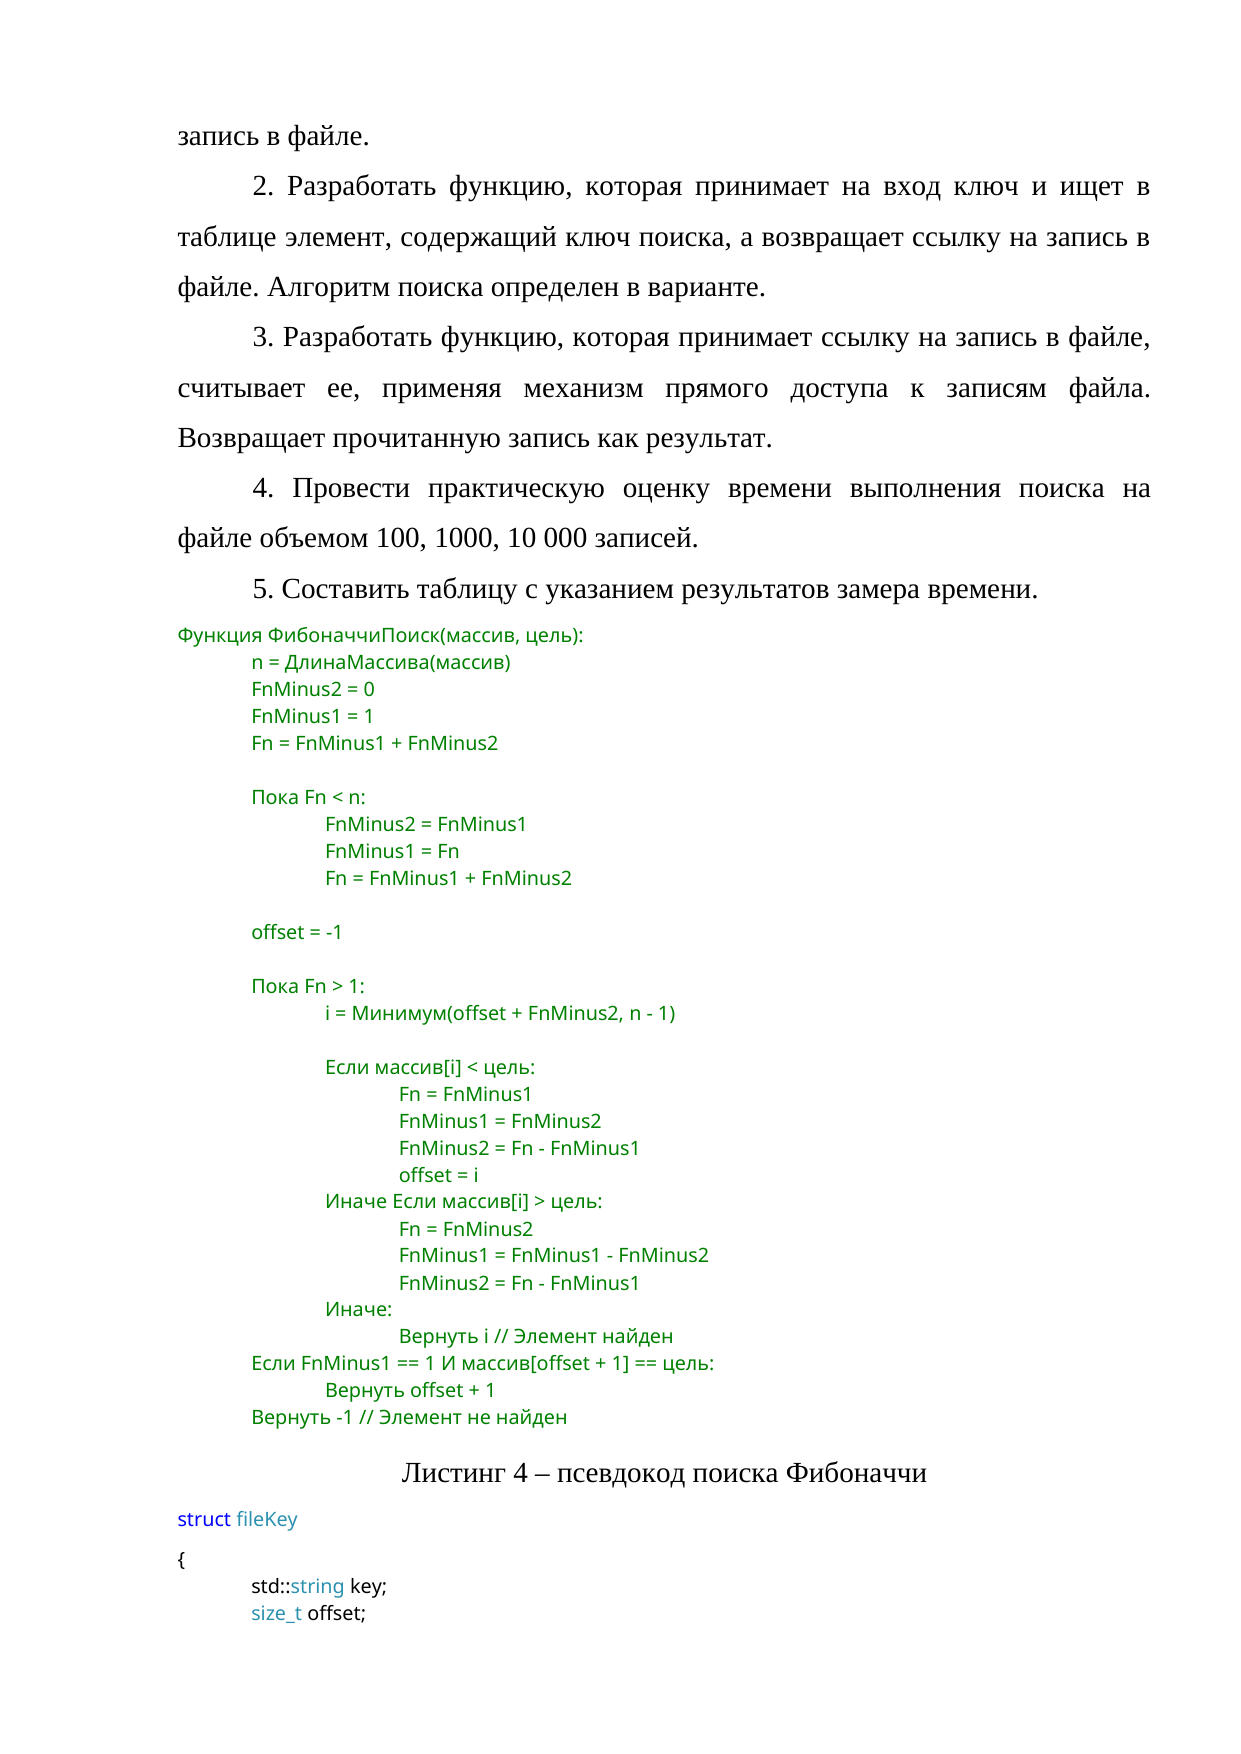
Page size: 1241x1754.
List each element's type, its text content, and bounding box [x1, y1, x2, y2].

text Функция ФибоначчиПоиск(массив, цель): [177, 621, 1152, 648]
text FnMinus1 = FnMinus1 - FnMinus2 [177, 1242, 1152, 1269]
text FnMinus2 = Fn - FnMinus1 [177, 1134, 1152, 1161]
text 4. Провести практическую оценку времени выполнения поиска на файле объемом 100, 1000, 10 000 записей. [177, 470, 1152, 554]
text FnMinus1 = Fn [177, 837, 1152, 864]
text Пока Fn < n: [177, 783, 1152, 810]
text Иначе: [177, 1296, 1152, 1323]
text Fn = FnMinus1 + FnMinus2 [177, 729, 1152, 756]
text Вернуть i // Элемент найден [177, 1323, 1152, 1350]
text FnMinus1 = FnMinus2 [177, 1107, 1152, 1134]
text 2. Разработать функцию, которая принимает на вход ключ и ищет в таблице элемент, содержащий ключ поиска, а возвращает ссылку на запись в файле. Алгоритм поиска определен в варианте. [177, 168, 1152, 303]
text Вернуть offset + 1 [177, 1377, 1152, 1404]
text Если FnMinus1 == 1 И массив[offset + 1] == цель: [177, 1350, 1152, 1377]
text 3. Разработать функцию, которая принимает ссылку на запись в файле, считывает ее, применяя механизм прямого доступа к записям файла. Возвращает прочитанную запись как результат. [177, 319, 1152, 453]
text 5. Составить таблицу с указанием результатов замера времени. [177, 571, 1152, 604]
text Пока Fn > 1: [177, 972, 1152, 999]
text Листинг 4 – псевдокод поиска Фибоначчи [177, 1455, 1152, 1488]
text Вернуть -1 // Элемент не найден [177, 1404, 1152, 1431]
text запись в файле. [177, 118, 1152, 152]
text Иначе Если массив[i] > цель: [177, 1188, 1152, 1215]
text FnMinus2 = Fn - FnMinus1 [177, 1269, 1152, 1296]
text Если массив[i] < цель: [177, 1053, 1152, 1080]
text offset = -1 [177, 918, 1152, 945]
text std::string key; [177, 1572, 1152, 1599]
text size_t offset; [177, 1599, 1152, 1626]
text { [177, 1545, 1152, 1572]
text offset = i [177, 1161, 1152, 1188]
text Fn = FnMinus1 [177, 1080, 1152, 1107]
text FnMinus2 = FnMinus1 [177, 810, 1152, 837]
text i = Минимум(offset + FnMinus2, n - 1) [177, 999, 1152, 1026]
text struct fileKey [177, 1505, 1152, 1532]
text FnMinus1 = 1 [177, 702, 1152, 729]
text n = ДлинаМассива(массив) [177, 648, 1152, 675]
text Fn = FnMinus2 [177, 1215, 1152, 1242]
text Fn = FnMinus1 + FnMinus2 [177, 864, 1152, 891]
text FnMinus2 = 0 [177, 675, 1152, 702]
